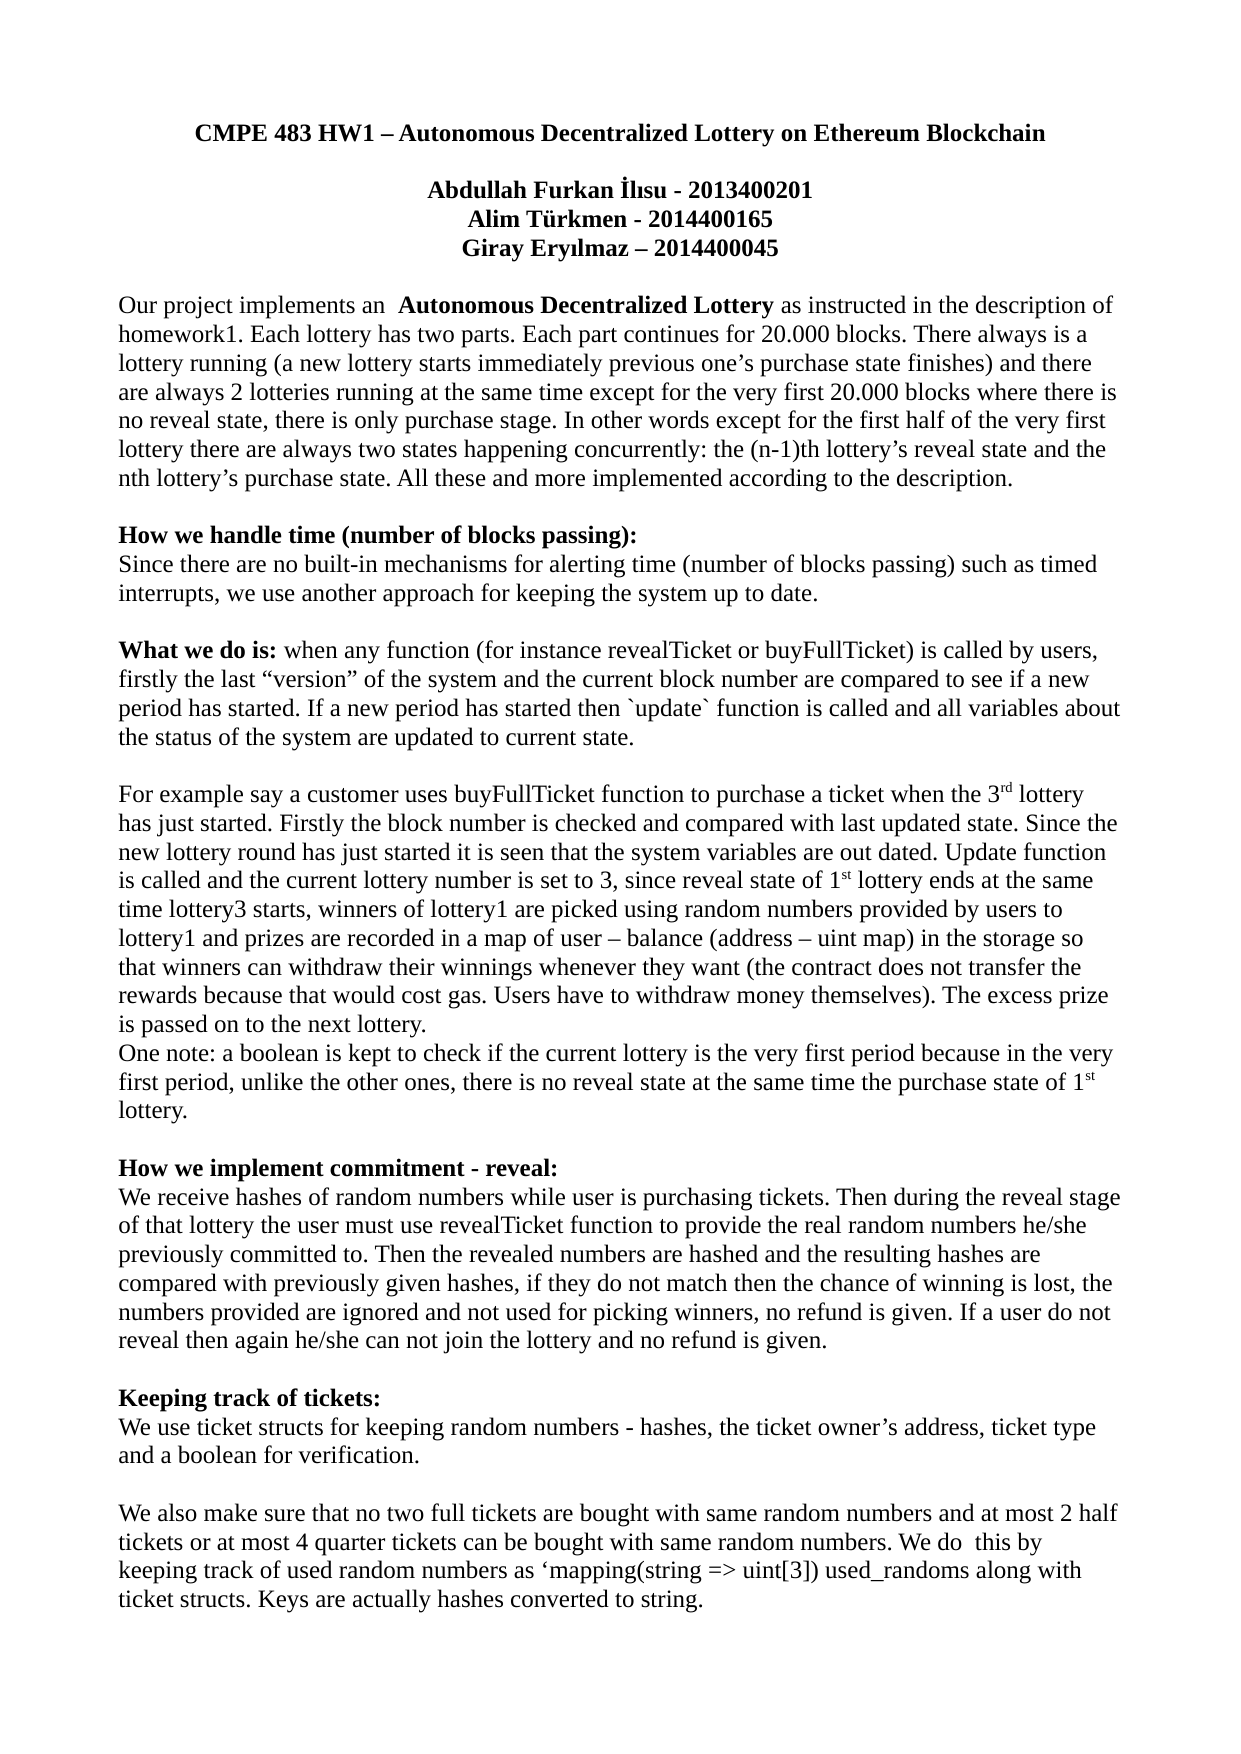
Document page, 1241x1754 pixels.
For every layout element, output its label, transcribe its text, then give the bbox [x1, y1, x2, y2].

text Since there are no built-in mechanisms for alerting time (number of blocks passing) such as timed interrupts, we use another approach for keeping the system up to date. [118, 549, 1122, 607]
text What we do is: when any function (for instance revealTicket or buyFullTicket) is called by users, firstly the last “version” of the system and the current block number are compared to see if a new period has started. If a new period has started then `update` function is called and all variables about the status of the system are updated to current state. [118, 636, 1122, 751]
text How we handle time (number of blocks passing): [118, 521, 1122, 549]
text Our project implements an Autonomous Decentralized Lottery as instructed in the description of homework1. Each lottery has two parts. Each part continues for 20.000 blocks. There always is a lottery running (a new lottery starts immediately previous one’s purchase state finishes) and there are always 2 lotteries running at the same time except for the very first 20.000 blocks where there is no reveal state, there is only purchase stage. In other words except for the first half of the very first lottery there are always two states happening concurrently: the (n-1)th lottery’s reveal state and the nth lottery’s purchase state. All these and more implemented according to the description. [118, 291, 1122, 492]
text We receive hashes of random numbers while user is purchasing tickets. Then during the reveal stage of that lottery the user must use revealTicket function to provide the real random numbers he/she previously committed to. Then the revealed numbers are hashed and the resulting hashes are compared with previously given hashes, if they do not match then the chance of winning is lost, the numbers provided are ignored and not used for picking winners, no refund is given. If a user do not reveal then again he/she can not join the lottery and no refund is given. [118, 1182, 1122, 1354]
text One note: a boolean is kept to check if the current lottery is the very first period because in the very first period, unlike the other ones, there is no reveal state at the same time the purchase state of 1st lottery. [118, 1038, 1122, 1124]
text Abdullah Furkan İlısu - 2013400201 [118, 176, 1122, 204]
text For example say a customer uses buyFullTicket function to purchase a ticket when the 3rd lottery has just started. Firstly the block number is checked and compared with last updated state. Since the new lottery round has just started it is seen that the system variables are out dated. Update function is called and the current lottery number is set to 3, since reveal state of 1st lottery ends at the same time lottery3 starts, winners of lottery1 are picked using random numbers provided by users to lottery1 and prizes are recorded in a map of user – balance (address – uint map) in the storage so that winners can withdraw their winnings whenever they want (the contract does not transfer the rewards because that would cost gas. Users have to withdraw money themselves). The excess prize is passed on to the next lottery. [118, 779, 1122, 1038]
text Alim Türkmen - 2014400165 [118, 204, 1122, 233]
text Giray Eryılmaz – 2014400045 [118, 233, 1122, 262]
text We use ticket structs for keeping random numbers - hashes, the ticket owner’s address, ticket type and a boolean for verification. [118, 1412, 1122, 1469]
text We also make sure that no two full tickets are bought with same random numbers and at most 2 half tickets or at most 4 quarter tickets can be bought with same random numbers. We do this by keeping track of used random numbers as ‘mapping(string => uint[3]) used_randoms along with ticket structs. Keys are actually hashes converted to string. [118, 1498, 1122, 1613]
text How we implement commitment - reveal: [118, 1153, 1122, 1182]
text CMPE 483 HW1 – Autonomous Decentralized Lottery on Ethereum Blockchain [118, 118, 1122, 147]
text Keeping track of tickets: [118, 1383, 1122, 1412]
